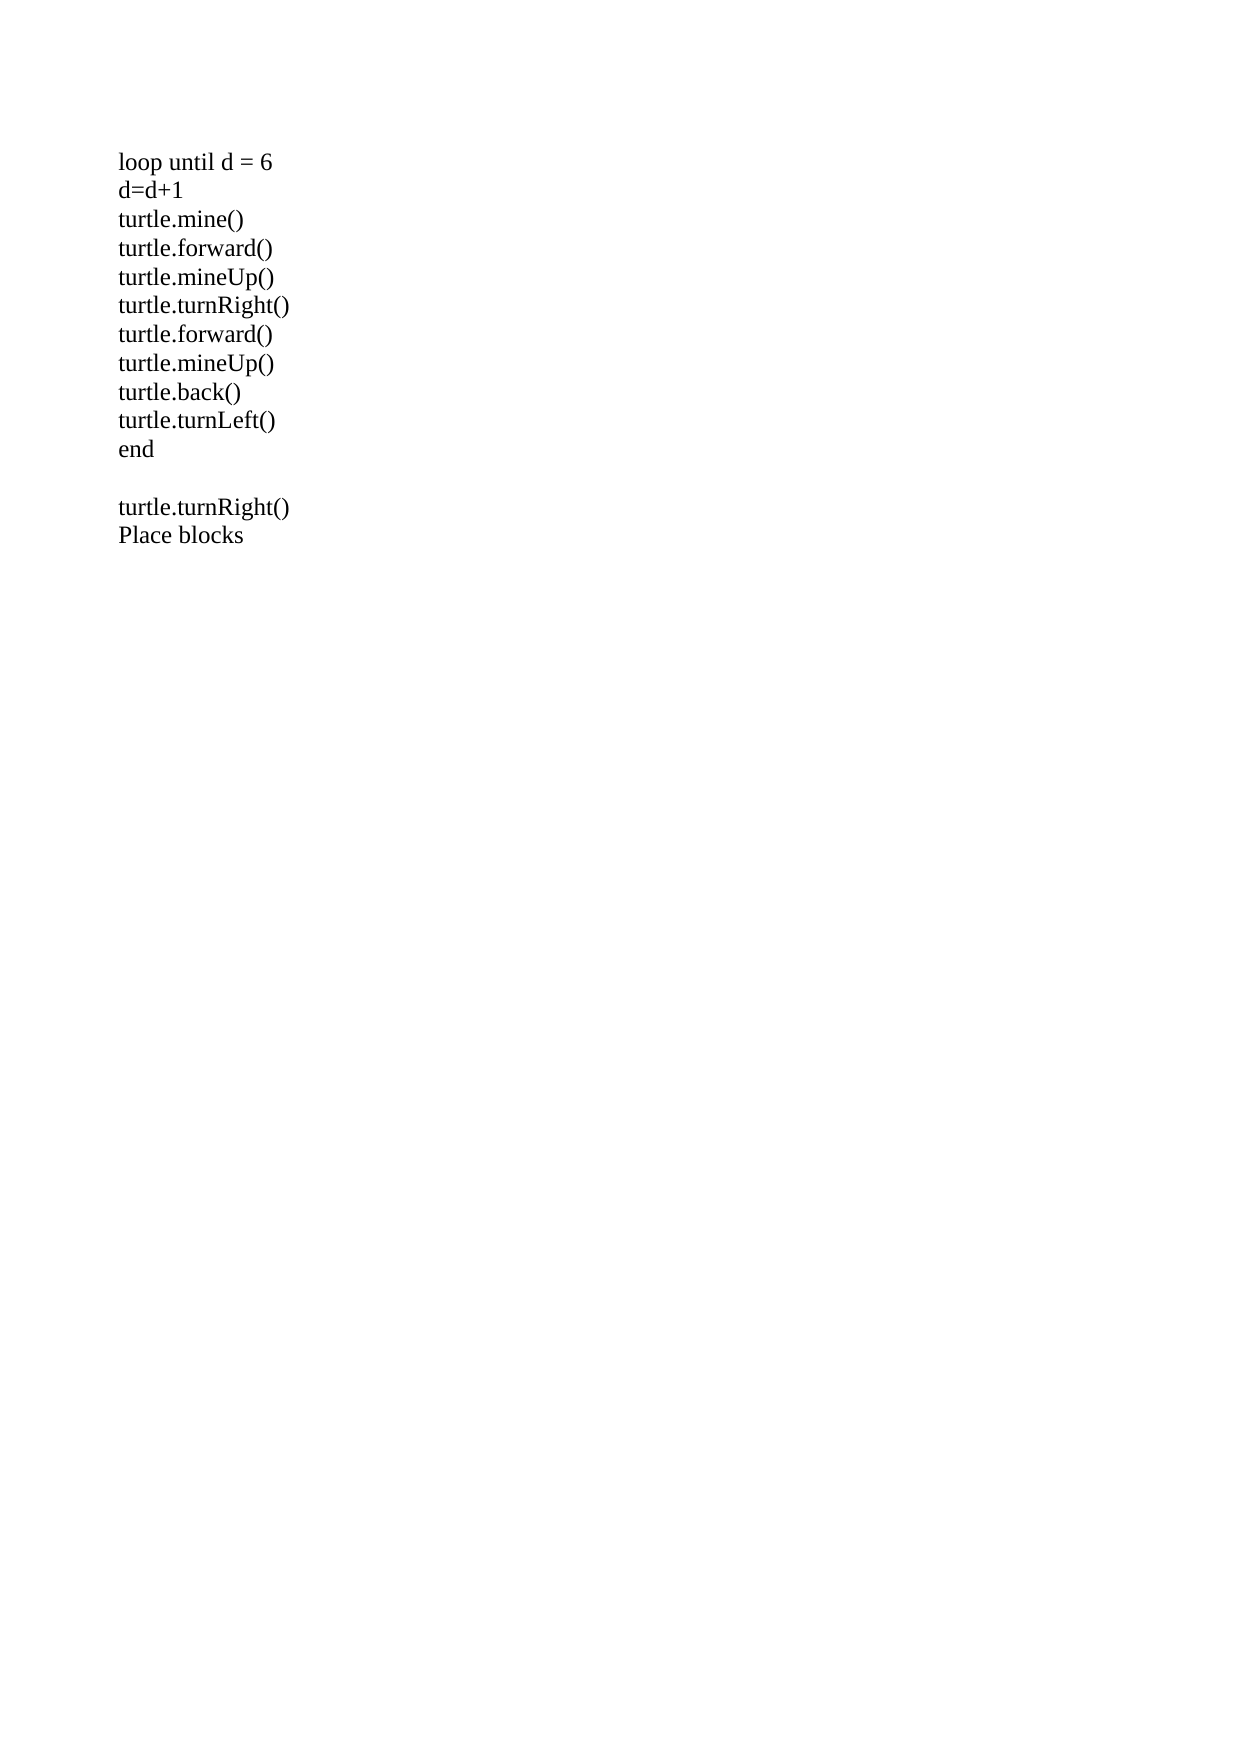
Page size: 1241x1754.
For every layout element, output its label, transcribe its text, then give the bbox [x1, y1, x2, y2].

text turtle.mineUp() [118, 262, 1122, 291]
text turtle.forward() [118, 233, 1122, 262]
text turtle.turnRight() [118, 492, 1122, 521]
text Place blocks [118, 521, 1122, 549]
text end [118, 434, 1122, 463]
text turtle.back() [118, 377, 1122, 406]
text turtle.forward() [118, 319, 1122, 348]
text turtle.turnRight() [118, 291, 1122, 319]
text d=d+1 [118, 176, 1122, 204]
text turtle.mine() [118, 204, 1122, 233]
text turtle.mineUp() [118, 348, 1122, 377]
text turtle.turnLeft() [118, 406, 1122, 434]
text loop until d = 6 [118, 147, 1122, 176]
